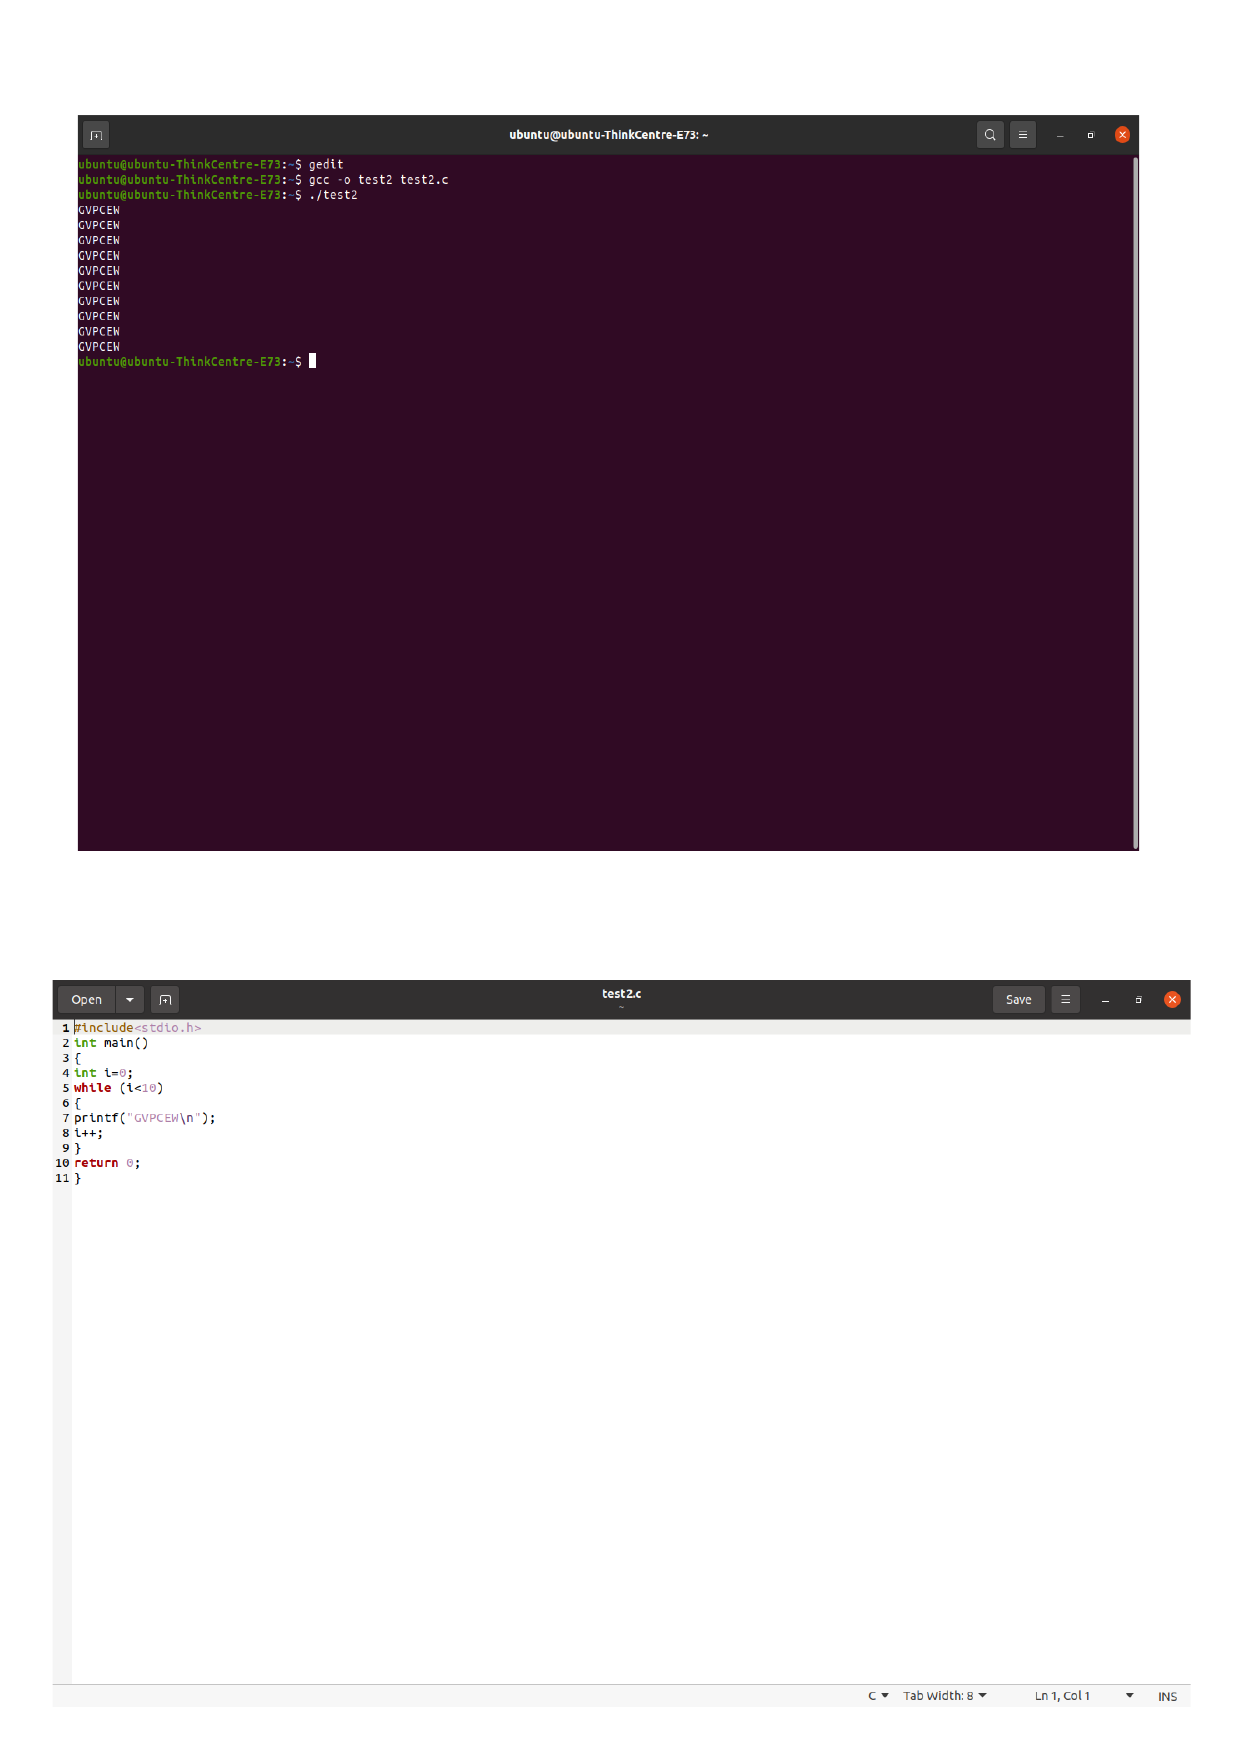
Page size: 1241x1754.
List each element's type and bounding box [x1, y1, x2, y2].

picture [77, 115, 1140, 851]
picture [52, 980, 1191, 1707]
